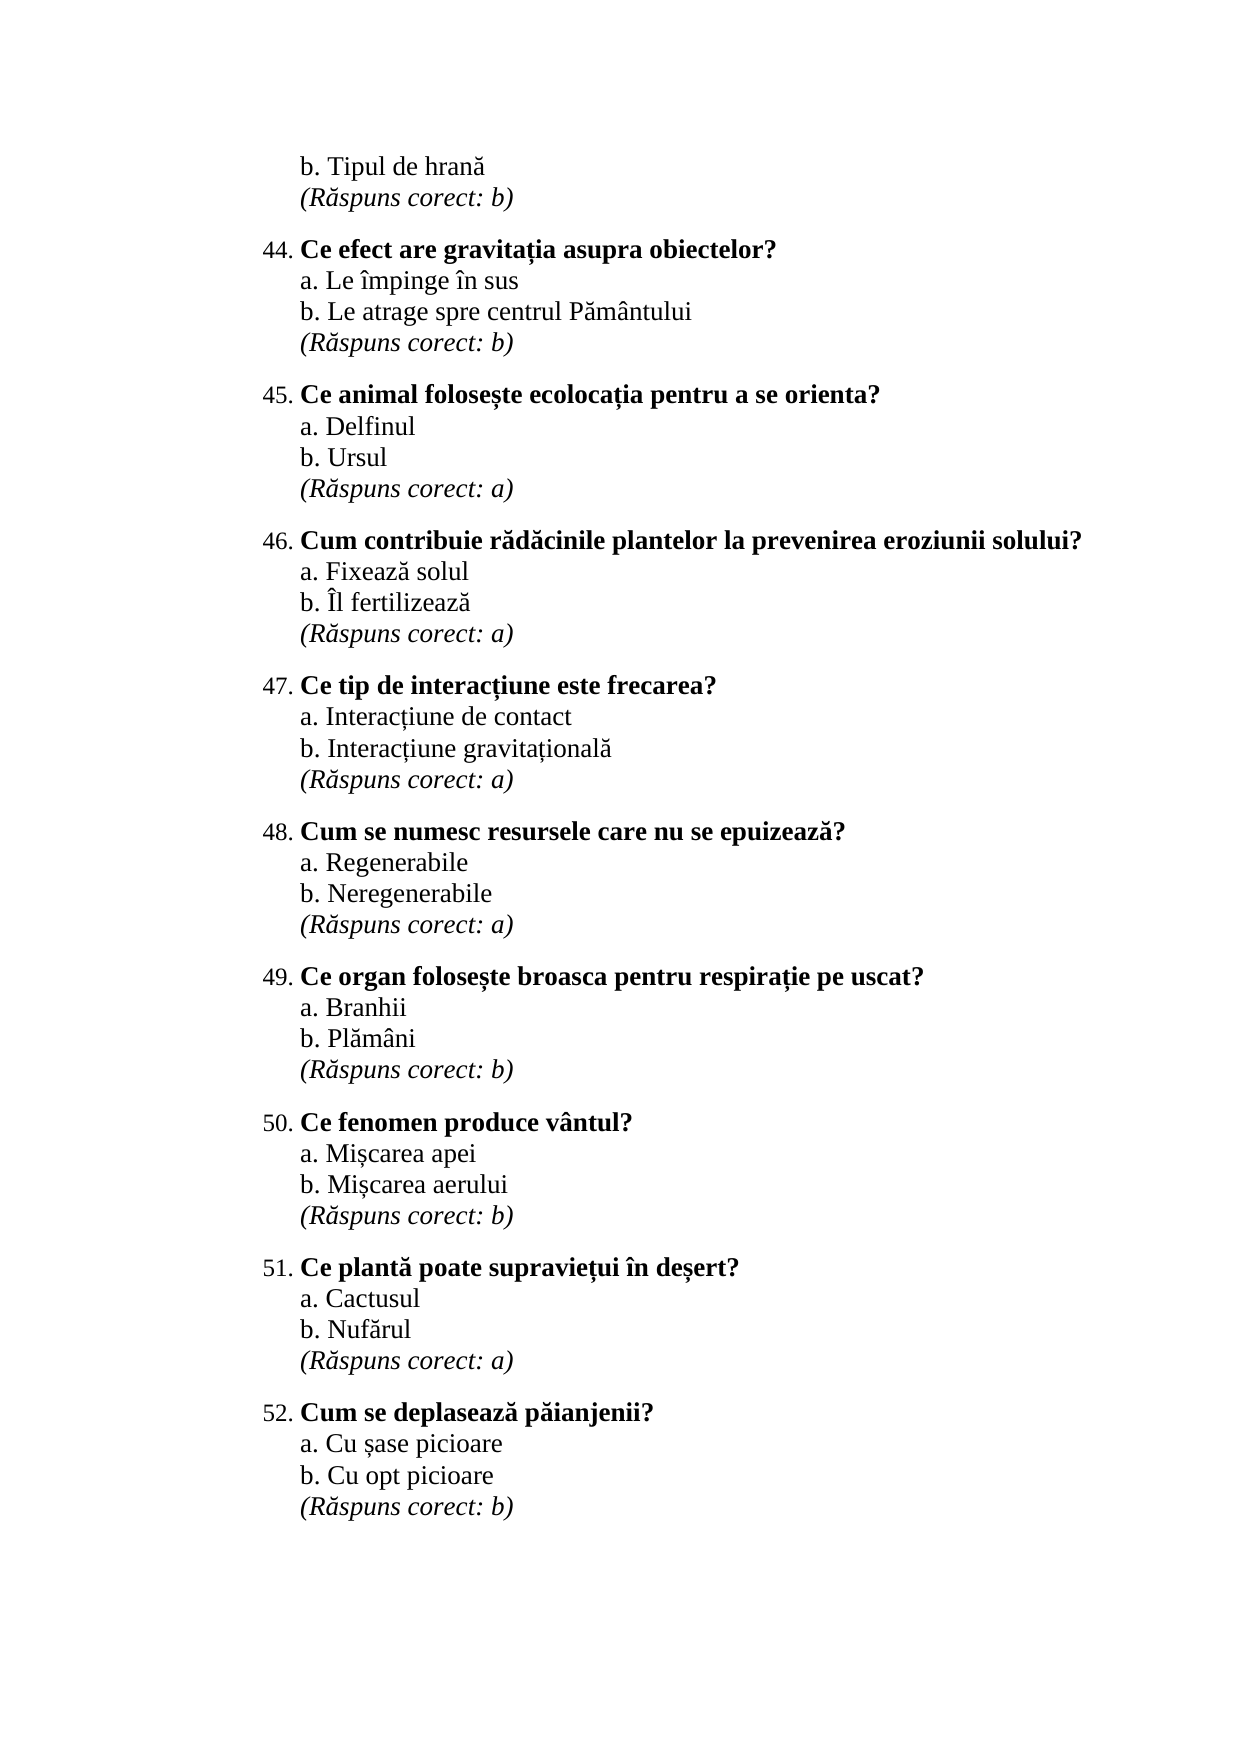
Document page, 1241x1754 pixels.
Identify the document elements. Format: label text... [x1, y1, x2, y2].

list Cum contribuie rădăcinile plantelor la prevenirea eroziunii solului? a. Fixează solul b. Îl fertilizează (Răspuns corect: a) [262, 524, 1090, 648]
list Ce plantă poate supraviețui în deșert? a. Cactusul b. Nufărul (Răspuns corect: a) [262, 1251, 1090, 1376]
list Ce animal folosește ecolocația pentru a se orienta? a. Delfinul b. Ursul (Răspuns corect: a) [262, 378, 1090, 503]
list Ce organ folosește broasca pentru respirație pe uscat? a. Branhii b. Plămâni (Răspuns corect: b) [262, 960, 1090, 1085]
list Ce efect are gravitația asupra obiectelor? a. Le împinge în sus b. Le atrage spre centrul Pământului (Răspuns corect: b) [262, 233, 1090, 358]
list b. Tipul de hrană (Răspuns corect: b) [262, 150, 1090, 212]
list Ce fenomen produce vântul? a. Mișcarea apei b. Mișcarea aerului (Răspuns corect: b) [262, 1106, 1090, 1230]
list Cum se deplasează păianjenii? a. Cu șase picioare b. Cu opt picioare (Răspuns corect: b) [262, 1396, 1090, 1521]
list Ce tip de interacțiune este frecarea? a. Interacțiune de contact b. Interacțiune gravitațională (Răspuns corect: a) [262, 669, 1090, 794]
list Cum se numesc resursele care nu se epuizează? a. Regenerabile b. Neregenerabile (Răspuns corect: a) [262, 815, 1090, 939]
